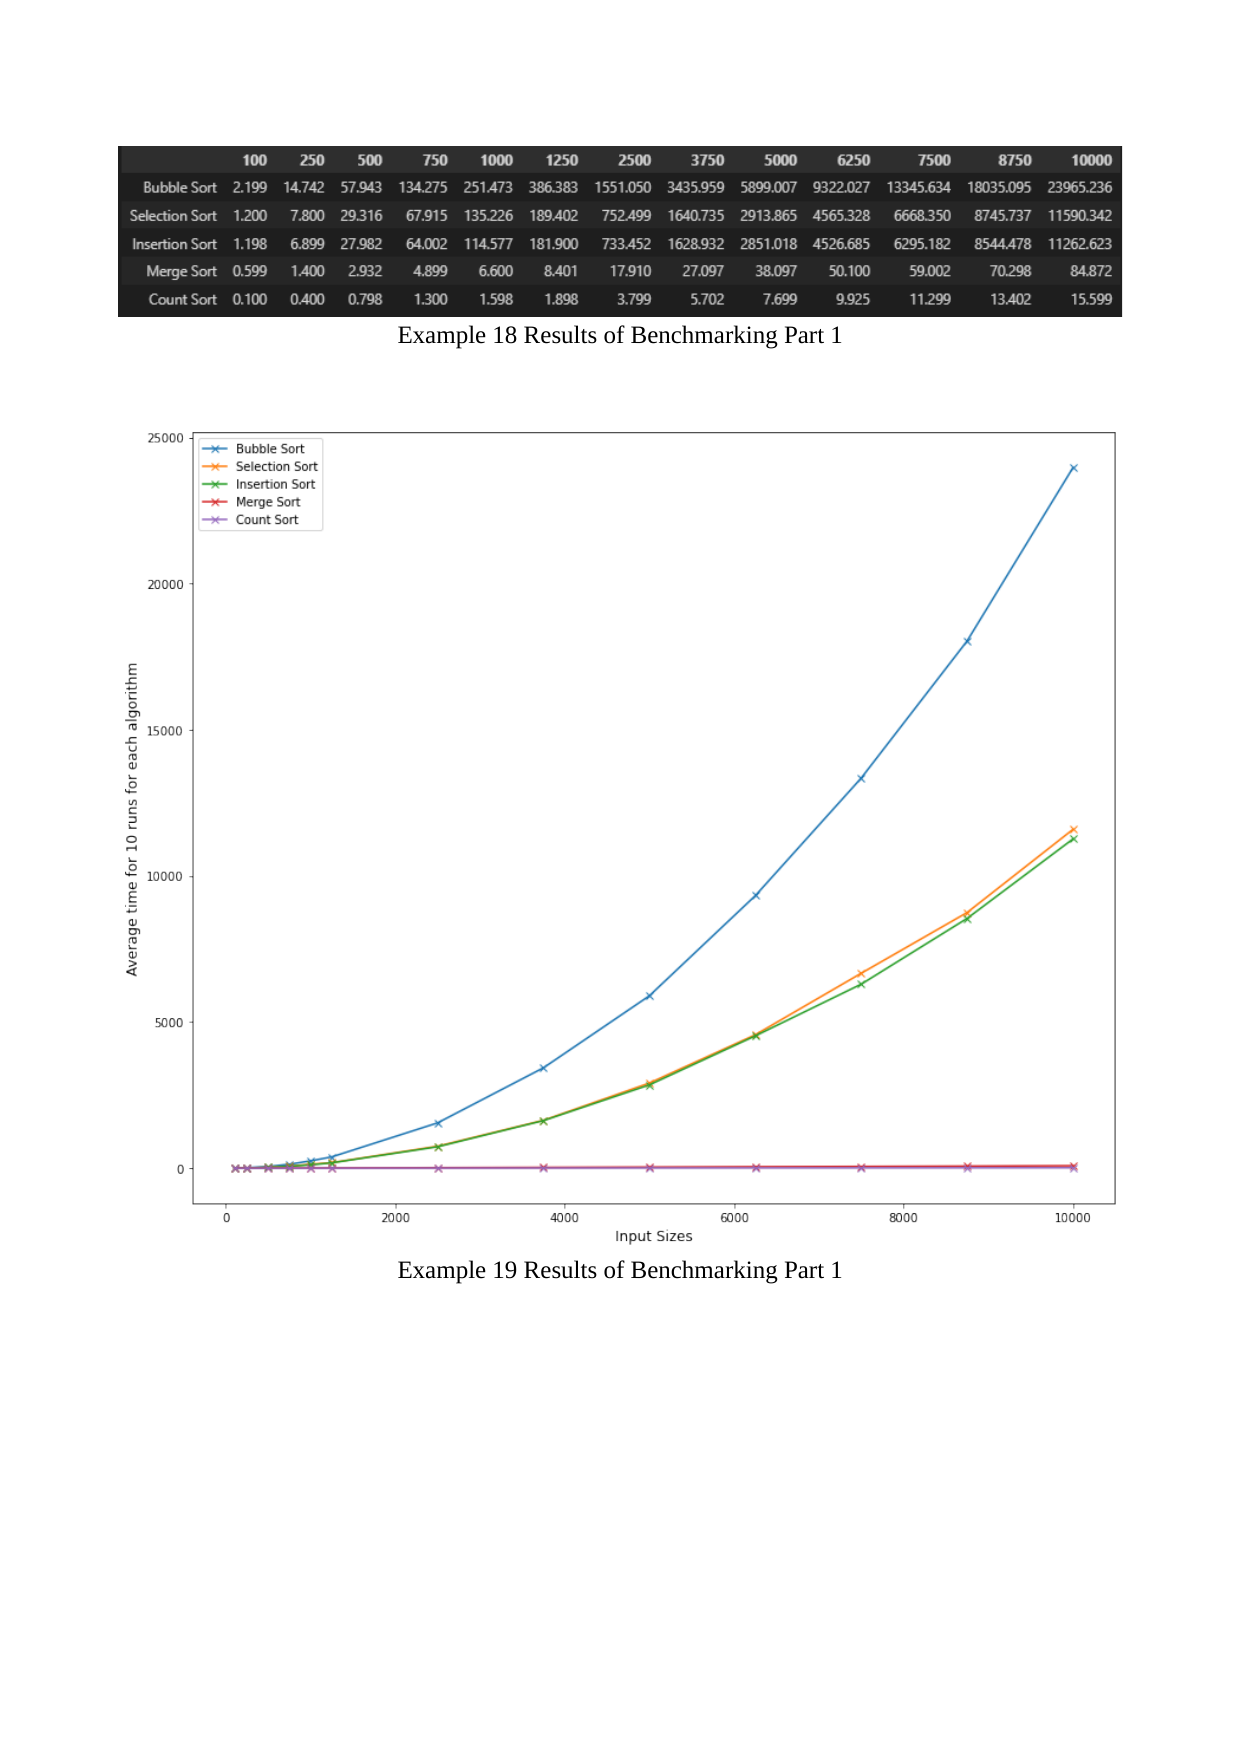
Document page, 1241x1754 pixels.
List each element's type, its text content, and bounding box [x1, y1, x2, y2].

picture [118, 146, 1123, 317]
picture [118, 425, 1123, 1252]
text Example 18 Results of Benchmarking Part 1 [118, 317, 1122, 349]
text Example 19 Results of Benchmarking Part 1 [118, 1252, 1122, 1284]
